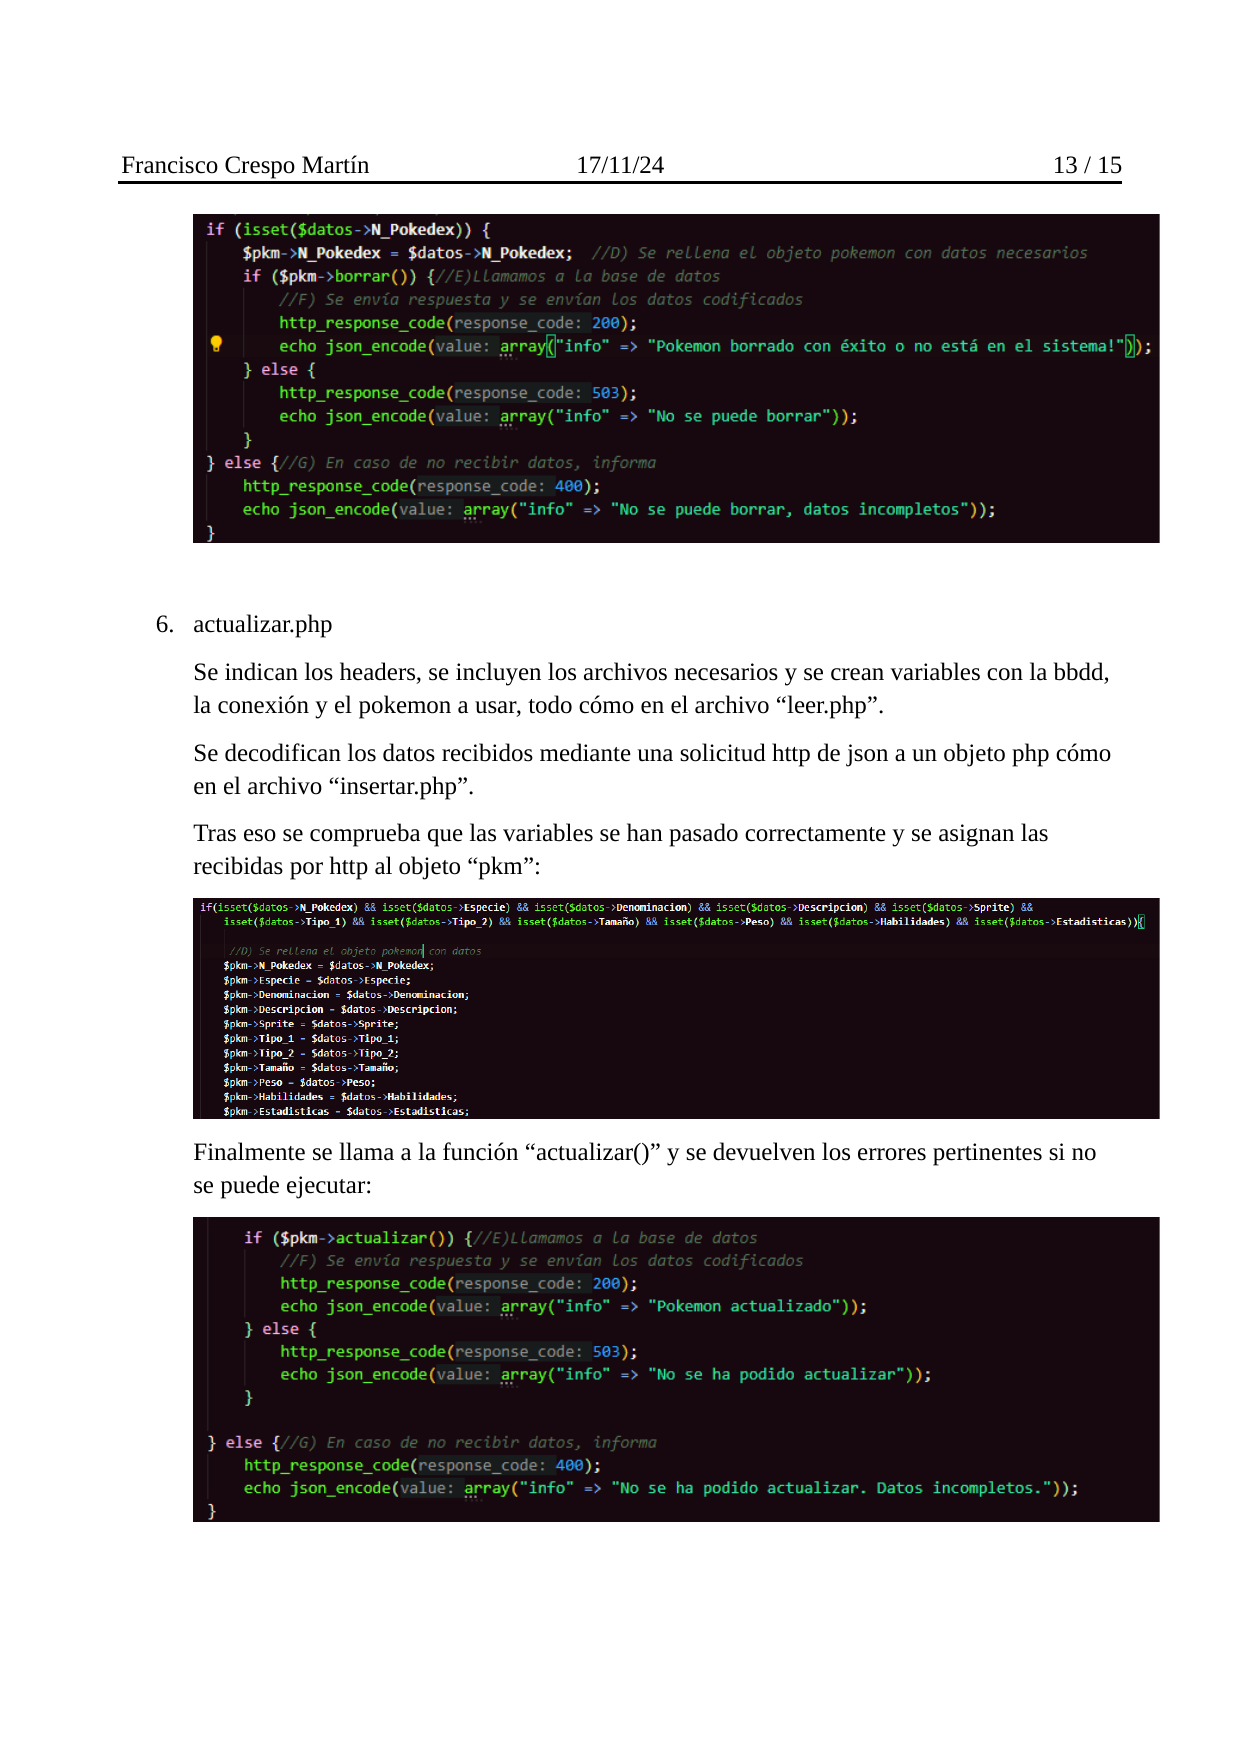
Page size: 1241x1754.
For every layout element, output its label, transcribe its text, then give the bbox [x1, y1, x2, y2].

picture [193, 1217, 1160, 1522]
list Finalmente se llama a la función “actualizar()” y se devuelven los errores pertinentes si no se puede ejecutar: [156, 1137, 1122, 1199]
list Se indican los headers, se incluyen los archivos necesarios y se crean variables con la bbdd, la conexión y el pokemon a usar, todo cómo en el archivo “leer.php”. [156, 657, 1122, 719]
picture [193, 214, 1160, 543]
list Tras eso se comprueba que las variables se han pasado correctamente y se asignan las recibidas por http al objeto “pkm”: [156, 818, 1122, 880]
list actualizar.php [156, 609, 1122, 638]
list Se decodifican los datos recibidos mediante una solicitud http de json a un objeto php cómo en el archivo “insertar.php”. [156, 738, 1122, 799]
picture [193, 898, 1160, 1119]
